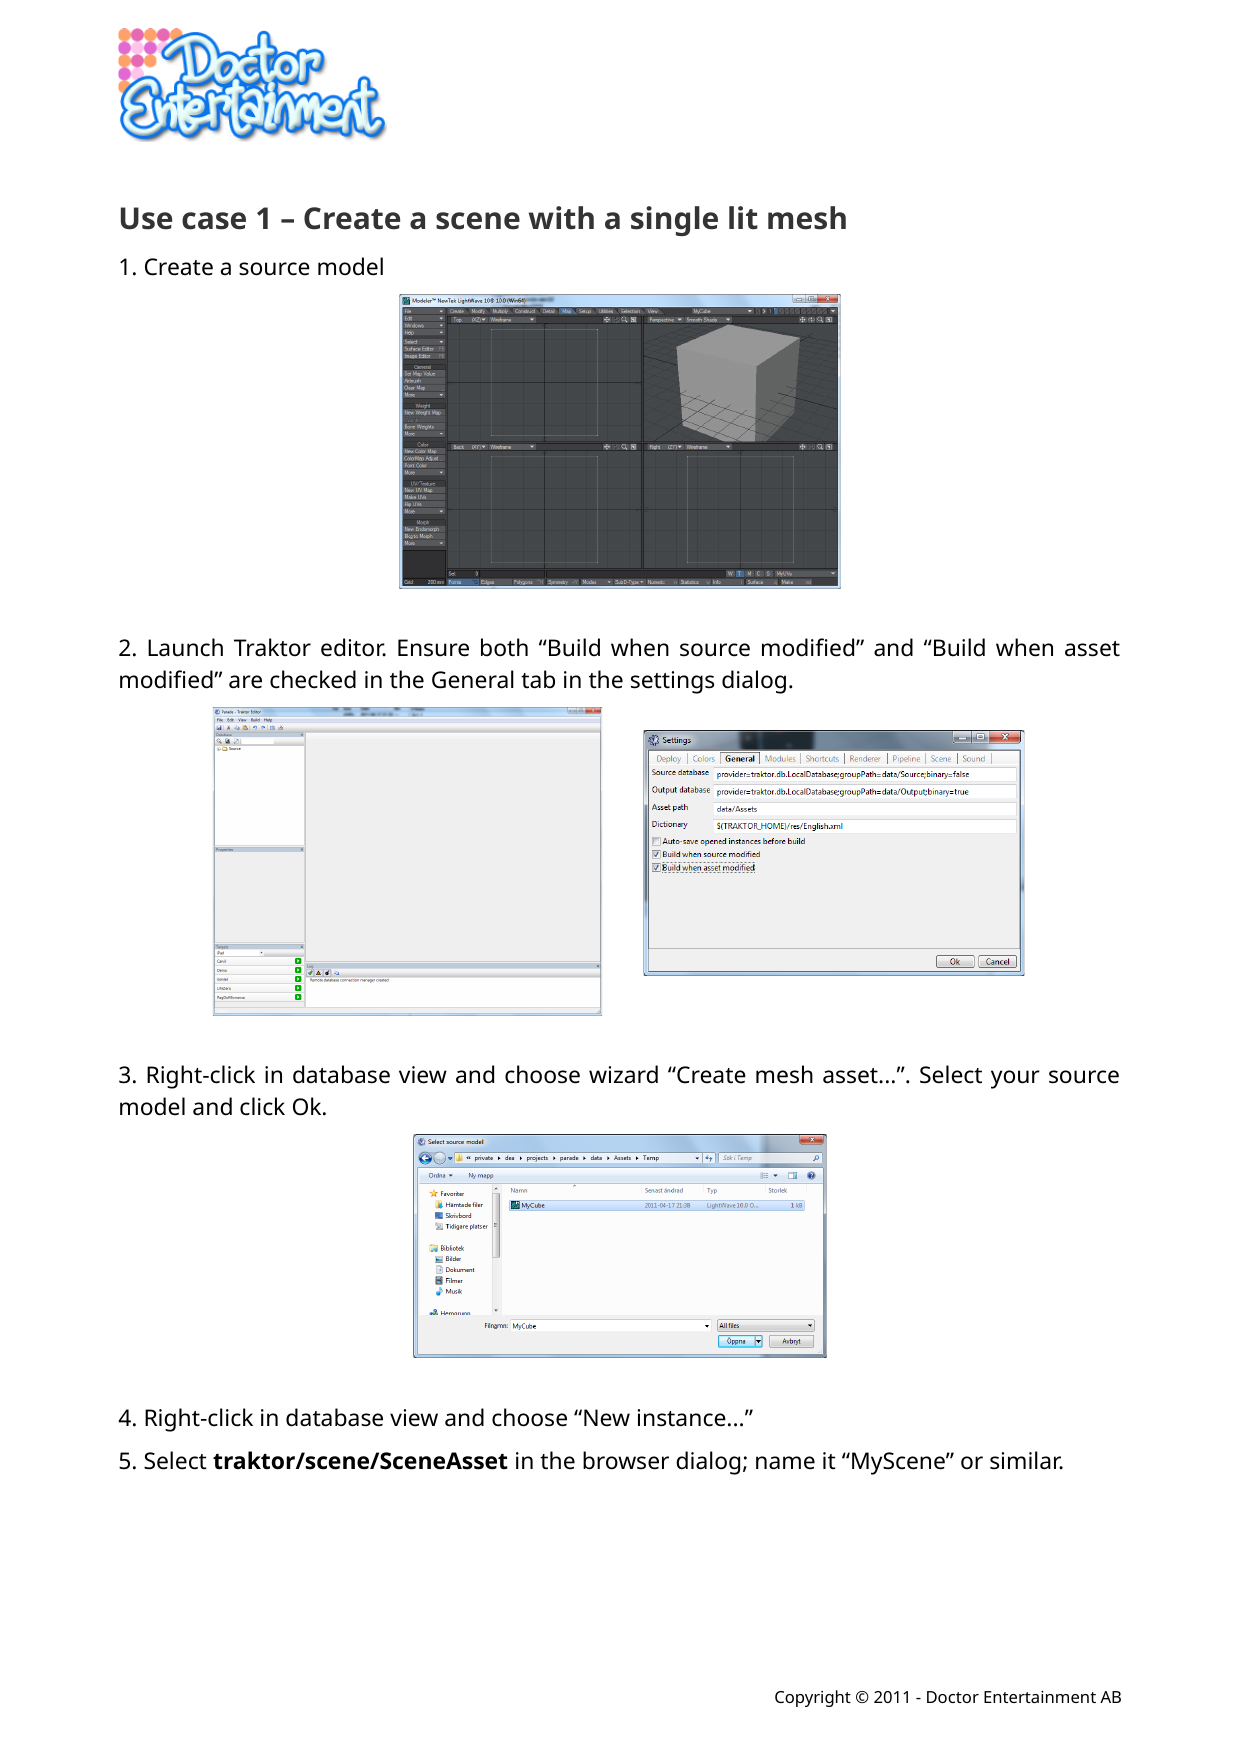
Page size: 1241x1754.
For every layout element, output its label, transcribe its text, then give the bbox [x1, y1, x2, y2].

picture [413, 1134, 827, 1358]
text 2. Launch Traktor editor. Ensure both “Build when source modified” and “Build when asset modified” are checked in the General tab in the settings dialog. [118, 632, 1122, 695]
subtitle Use case 1 – Create a scene with a single lit mesh [118, 198, 1122, 238]
picture [399, 294, 841, 589]
text 5. Select traktor/scene/SceneAsset in the browser dialog; name it “MyScene” or similar. [118, 1445, 1122, 1476]
text 3. Right-click in database view and choose wizard “Create mesh asset...”. Select your source model and click Ok. [118, 1059, 1122, 1122]
picture [643, 730, 1025, 976]
text 4. Right-click in database view and choose “New instance...” [118, 1401, 1122, 1433]
text 1. Create a source model [118, 251, 1122, 282]
picture [212, 707, 603, 1016]
